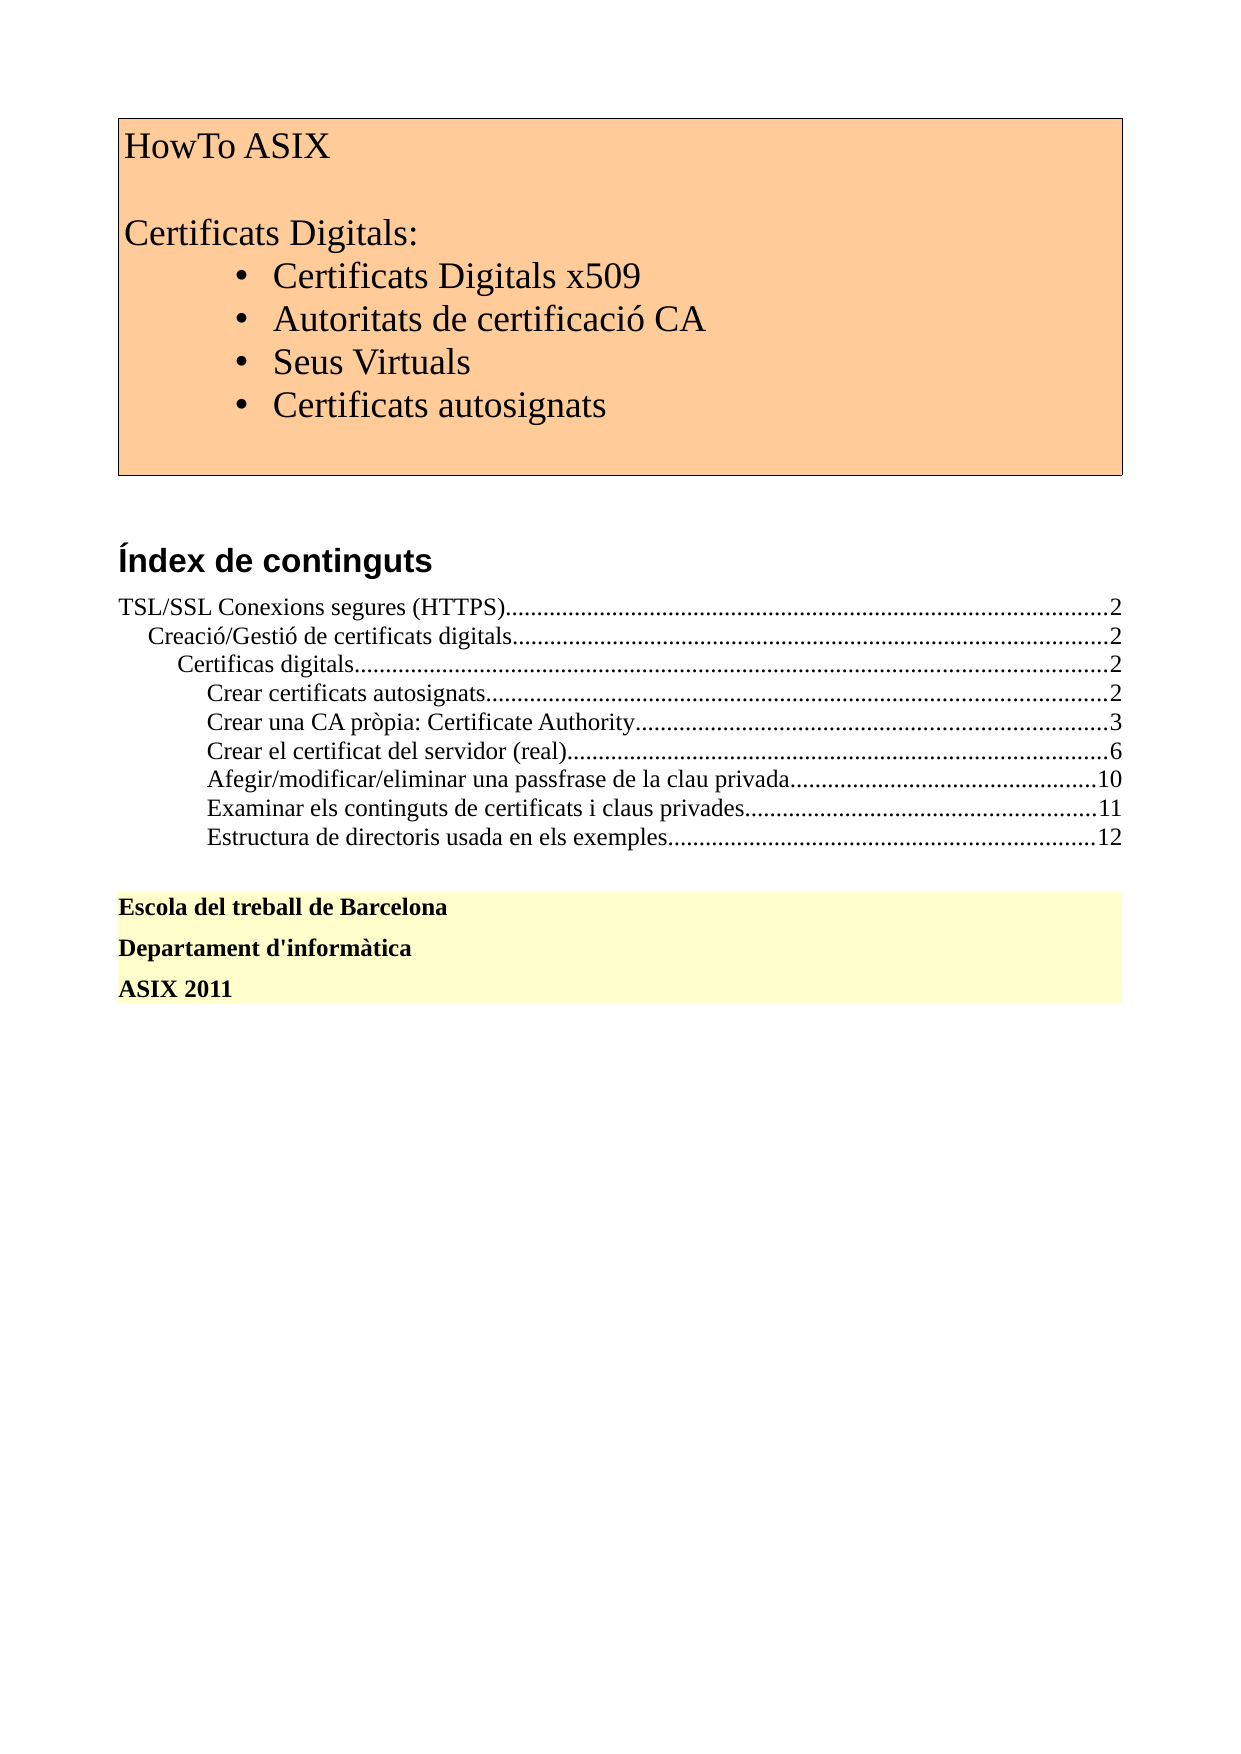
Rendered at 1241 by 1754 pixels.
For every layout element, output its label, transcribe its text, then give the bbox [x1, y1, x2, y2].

text Creació/Gestió de certificats digitals 2 [148, 621, 1122, 649]
text Certificas digitals 2 [177, 649, 1122, 678]
text ASIX 2011 [118, 974, 1122, 1003]
subtitle Índex de continguts [118, 541, 1122, 579]
text Afegir/modificar/eliminar una passfrase de la clau privada 10 [207, 764, 1122, 793]
text Departament d'informàtica [118, 933, 1122, 962]
text TSL/SSL Conexions segures (HTTPS) 2 [118, 592, 1122, 621]
text Examinar els continguts de certificats i claus privades 11 [207, 793, 1122, 822]
text Escola del treball de Barcelona [118, 892, 1122, 921]
text Crear el certificat del servidor (real) 6 [207, 736, 1122, 764]
text Crear certificats autosignats 2 [207, 678, 1122, 707]
text Crear una CA pròpia: Certificate Authority 3 [207, 707, 1122, 736]
text Estructura de directoris usada en els exemples 12 [207, 822, 1122, 851]
table_header HowTo ASIX Certificats Digitals: Certificats Digitals x509 Autoritats de certificació CA Seus Virtuals Certificats autosignats [119, 119, 1122, 475]
